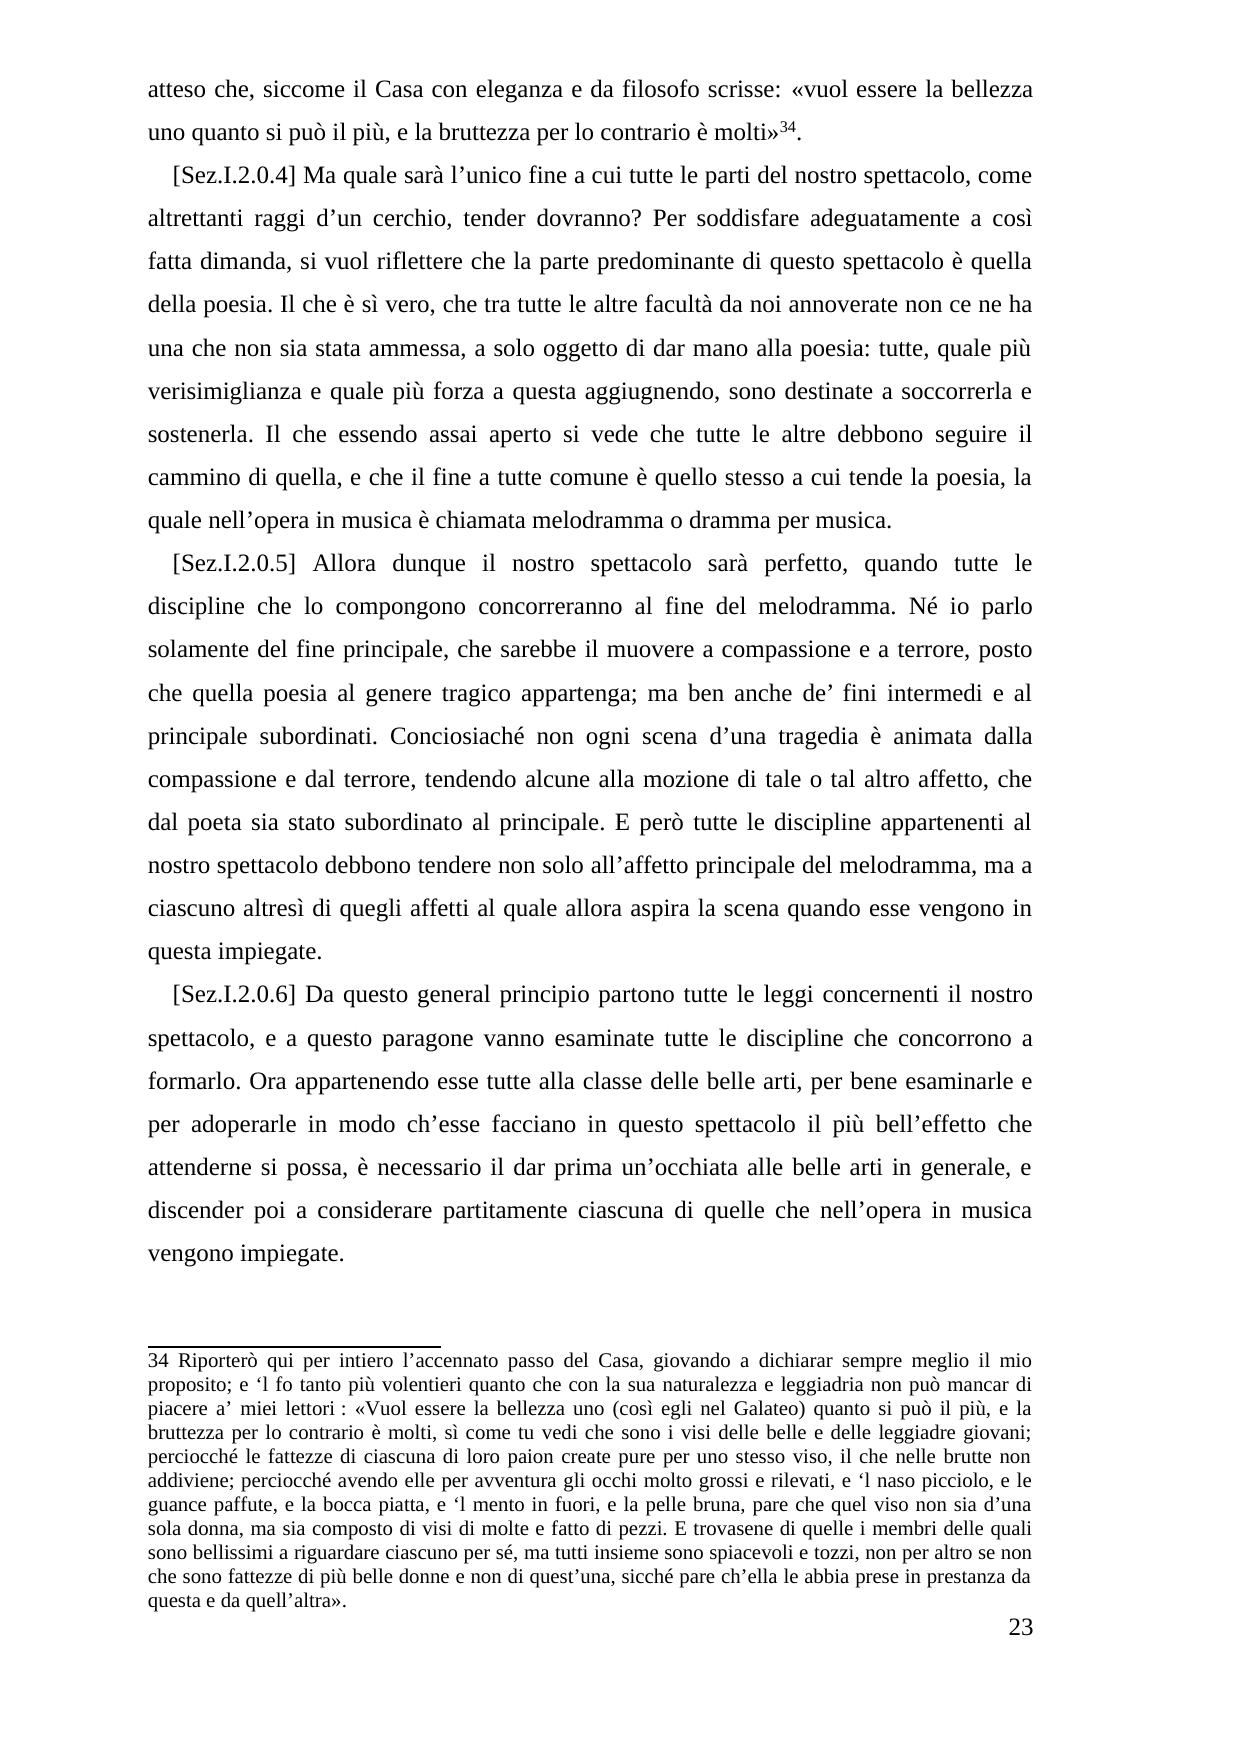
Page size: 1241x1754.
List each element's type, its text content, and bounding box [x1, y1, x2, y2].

text [Sez.I.2.0.6] Da questo general principio partono tutte le leggi concernenti il nostro spettacolo, e a questo paragone vanno esaminate tutte le discipline che concorrono a formarlo. Ora appartenendo esse tutte alla classe delle belle arti, per bene esaminarle e per adoperarle in modo ch’esse facciano in questo spettacolo il più bell’effetto che attenderne si possa, è necessario il dar prima un’occhiata alle belle arti in generale, e discender poi a considerare partitamente ciascuna di quelle che nell’opera in musica vengono impiegate. [148, 979, 1033, 1267]
text [Sez.I.2.0.5] Allora dunque il nostro spettacolo sarà perfetto, quando tutte le discipline che lo compongono concorreranno al fine del melodramma. Né io parlo solamente del fine principale, che sarebbe il muovere a compassione e a terrore, posto che quella poesia al genere tragico appartenga; ma ben anche de’ fini intermedi e al principale subordinati. Conciosiaché non ogni scena d’una tragedia è animata dalla compassione e dal terrore, tendendo alcune alla mozione di tale o tal altro affetto, che dal poeta sia stato subordinato al principale. E però tutte le discipline appartenenti al nostro spettacolo debbono tendere non solo all’affetto principale del melodramma, ma a ciascuno altresì di quegli affetti al quale allora aspira la scena quando esse vengono in questa impiegate. [148, 548, 1033, 965]
text atteso che, siccome il Casa con eleganza e da filosofo scrisse: «vuol essere la bellezza uno quanto si può il più, e la bruttezza per lo contrario è molti». [148, 74, 1033, 146]
text [Sez.I.2.0.4] Ma quale sarà l’unico fine a cui tutte le parti del nostro spettacolo, come altrettanti raggi d’un cerchio, tender dovranno? Per soddisfare adeguatamente a così fatta dimanda, si vuol riflettere che la parte predominante di questo spettacolo è quella della poesia. Il che è sì vero, che tra tutte le altre facultà da noi annoverate non ce ne ha una che non sia stata ammessa, a solo oggetto di dar mano alla poesia: tutte, quale più verisimiglianza e quale più forza a questa aggiugnendo, sono destinate a soccorrerla e sostenerla. Il che essendo assai aperto si vede che tutte le altre debbono seguire il cammino di quella, e che il fine a tutte comune è quello stesso a cui tende la poesia, la quale nell’opera in musica è chiamata melodramma o dramma per musica. [148, 160, 1033, 534]
text Riporterò qui per intiero l’accennato passo del Casa, giovando a dichiarar sempre meglio il mio proposito; e ‘l fo tanto più volentieri quanto che con la sua naturalezza e leggiadria non può mancar di piacere a’ miei lettori : «Vuol essere la bellezza uno (così egli nel Galateo) quanto si può il più, e la bruttezza per lo contrario è molti, sì come tu vedi che sono i visi delle belle e delle leggiadre giovani; perciocché le fattezze di ciascuna di loro paion create pure per uno stesso viso, il che nelle brutte non addiviene; perciocché avendo elle per avventura gli occhi molto grossi e rilevati, e ‘l naso picciolo, e le guance paffute, e la bocca piatta, e ‘l mento in fuori, e la pelle bruna, pare che quel viso non sia d’una sola donna, ma sia composto di visi di molte e fatto di pezzi. E trovasene di quelle i membri delle quali sono bellissimi a riguardare ciascuno per sé, ma tutti insieme sono spiacevoli e tozzi, non per altro se non che sono fattezze di più belle donne e non di quest’una, sicché pare ch’ella le abbia prese in prestanza da questa e da quell’altra». [148, 1347, 1033, 1612]
